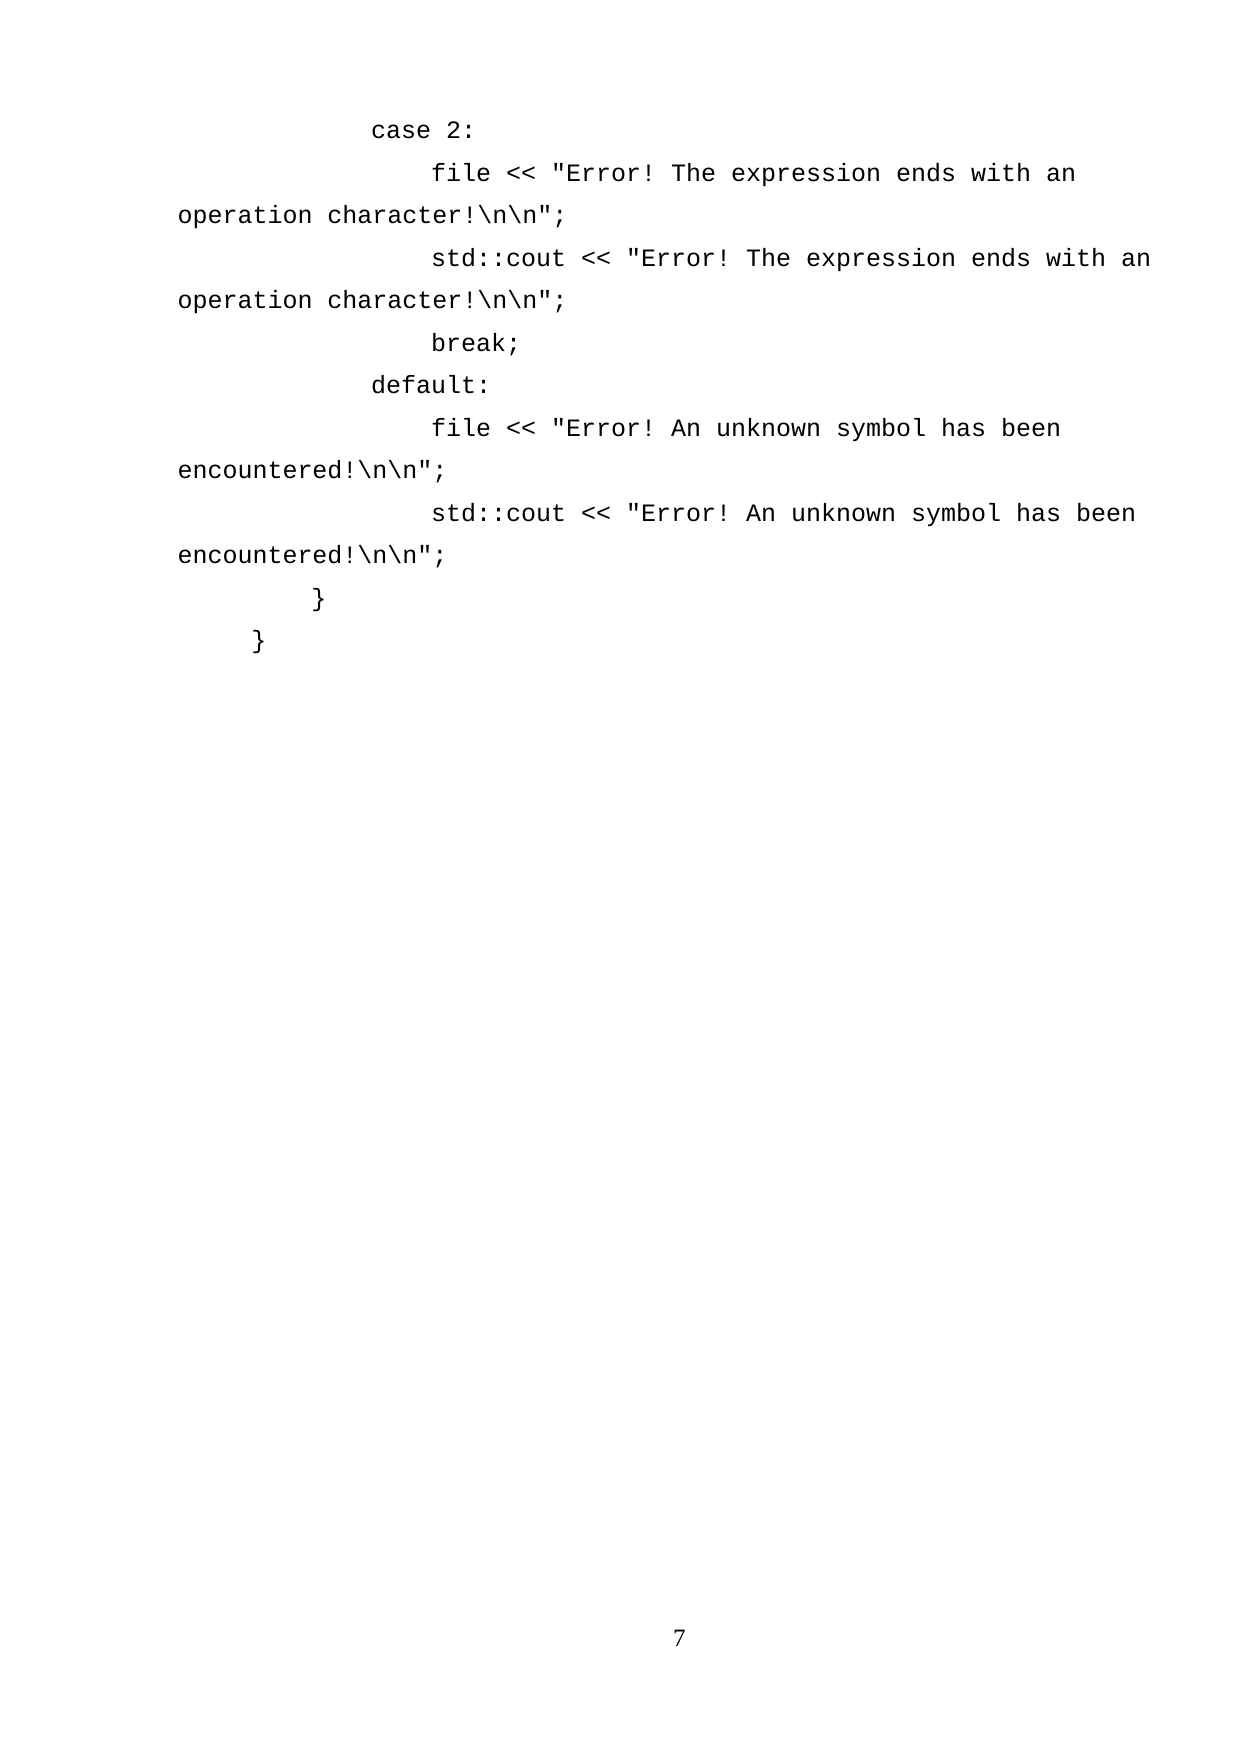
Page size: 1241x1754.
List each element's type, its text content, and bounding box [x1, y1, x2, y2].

text std::cout << "Error! The expression ends with an operation character!\n\n"; [177, 246, 1181, 316]
text } [177, 628, 1181, 656]
text file << "Error! An unknown symbol has been encountered!\n\n"; [177, 416, 1181, 486]
text file << "Error! The expression ends with an operation character!\n\n"; [177, 161, 1181, 231]
text default: [177, 373, 1181, 401]
text std::cout << "Error! An unknown symbol has been encountered!\n\n"; [177, 501, 1181, 571]
text } [177, 586, 1181, 614]
text case 2: [177, 118, 1181, 146]
text break; [177, 331, 1181, 359]
